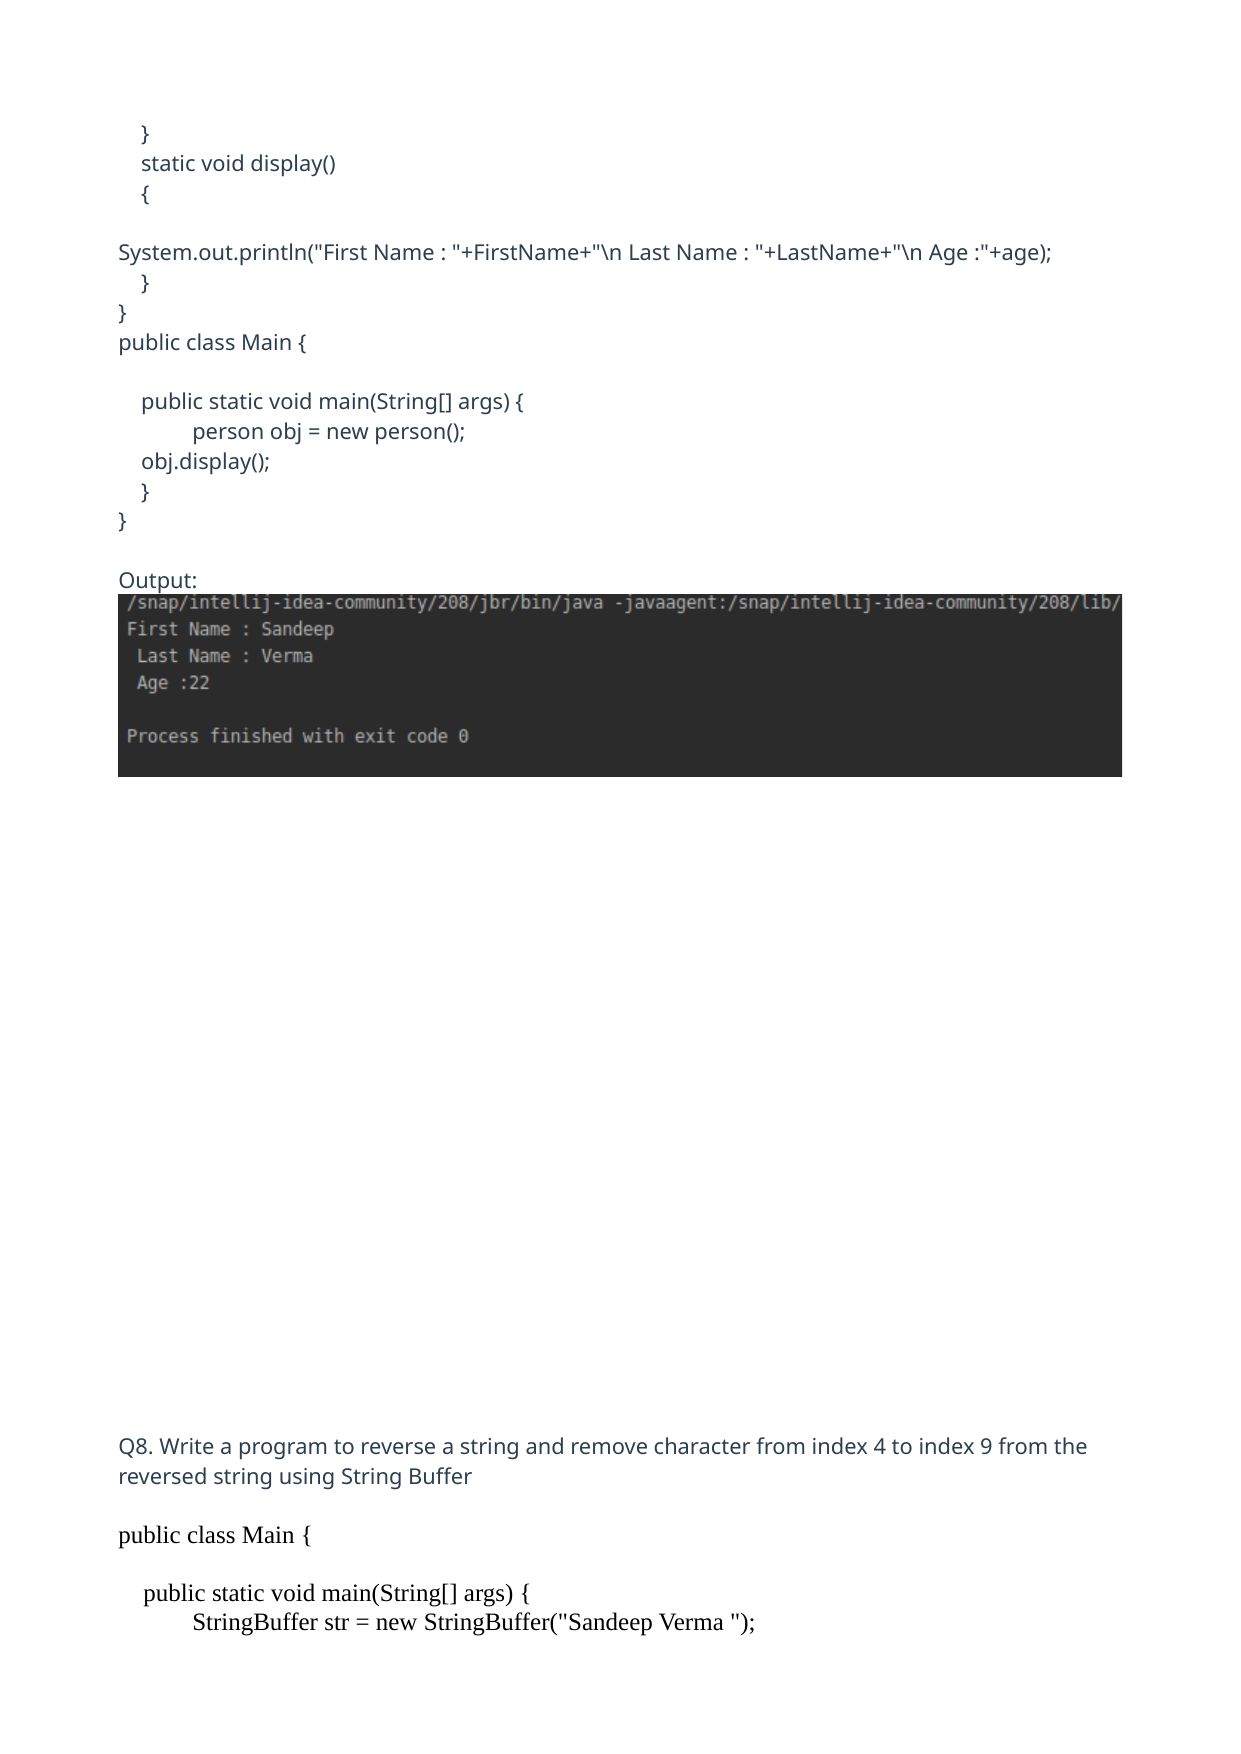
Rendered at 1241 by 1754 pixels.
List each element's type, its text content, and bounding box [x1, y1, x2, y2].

text } [118, 297, 1122, 327]
text obj.display(); [118, 446, 1122, 476]
text StringBuffer str = new StringBuffer("Sandeep Verma "); [118, 1607, 1122, 1635]
text } [118, 476, 1122, 505]
text public static void main(String[] args) { [118, 386, 1122, 416]
text Output: [118, 565, 1122, 594]
text public static void main(String[] args) { [118, 1578, 1122, 1607]
text System.out.println("First Name : "+FirstName+"\n Last Name : "+LastName+"\n Age :"+age); [118, 237, 1122, 267]
picture [118, 594, 1123, 777]
text { [118, 178, 1122, 207]
text } [118, 118, 1122, 148]
text public class Main { [118, 327, 1122, 356]
text person obj = new person(); [118, 416, 1122, 446]
text public class Main { [118, 1520, 1122, 1549]
text } [118, 267, 1122, 297]
text } [118, 505, 1122, 535]
text static void display() [118, 148, 1122, 178]
text Q8. Write a program to reverse a string and remove character from index 4 to index 9 from the reversed string using String Buffer [118, 1402, 1122, 1491]
